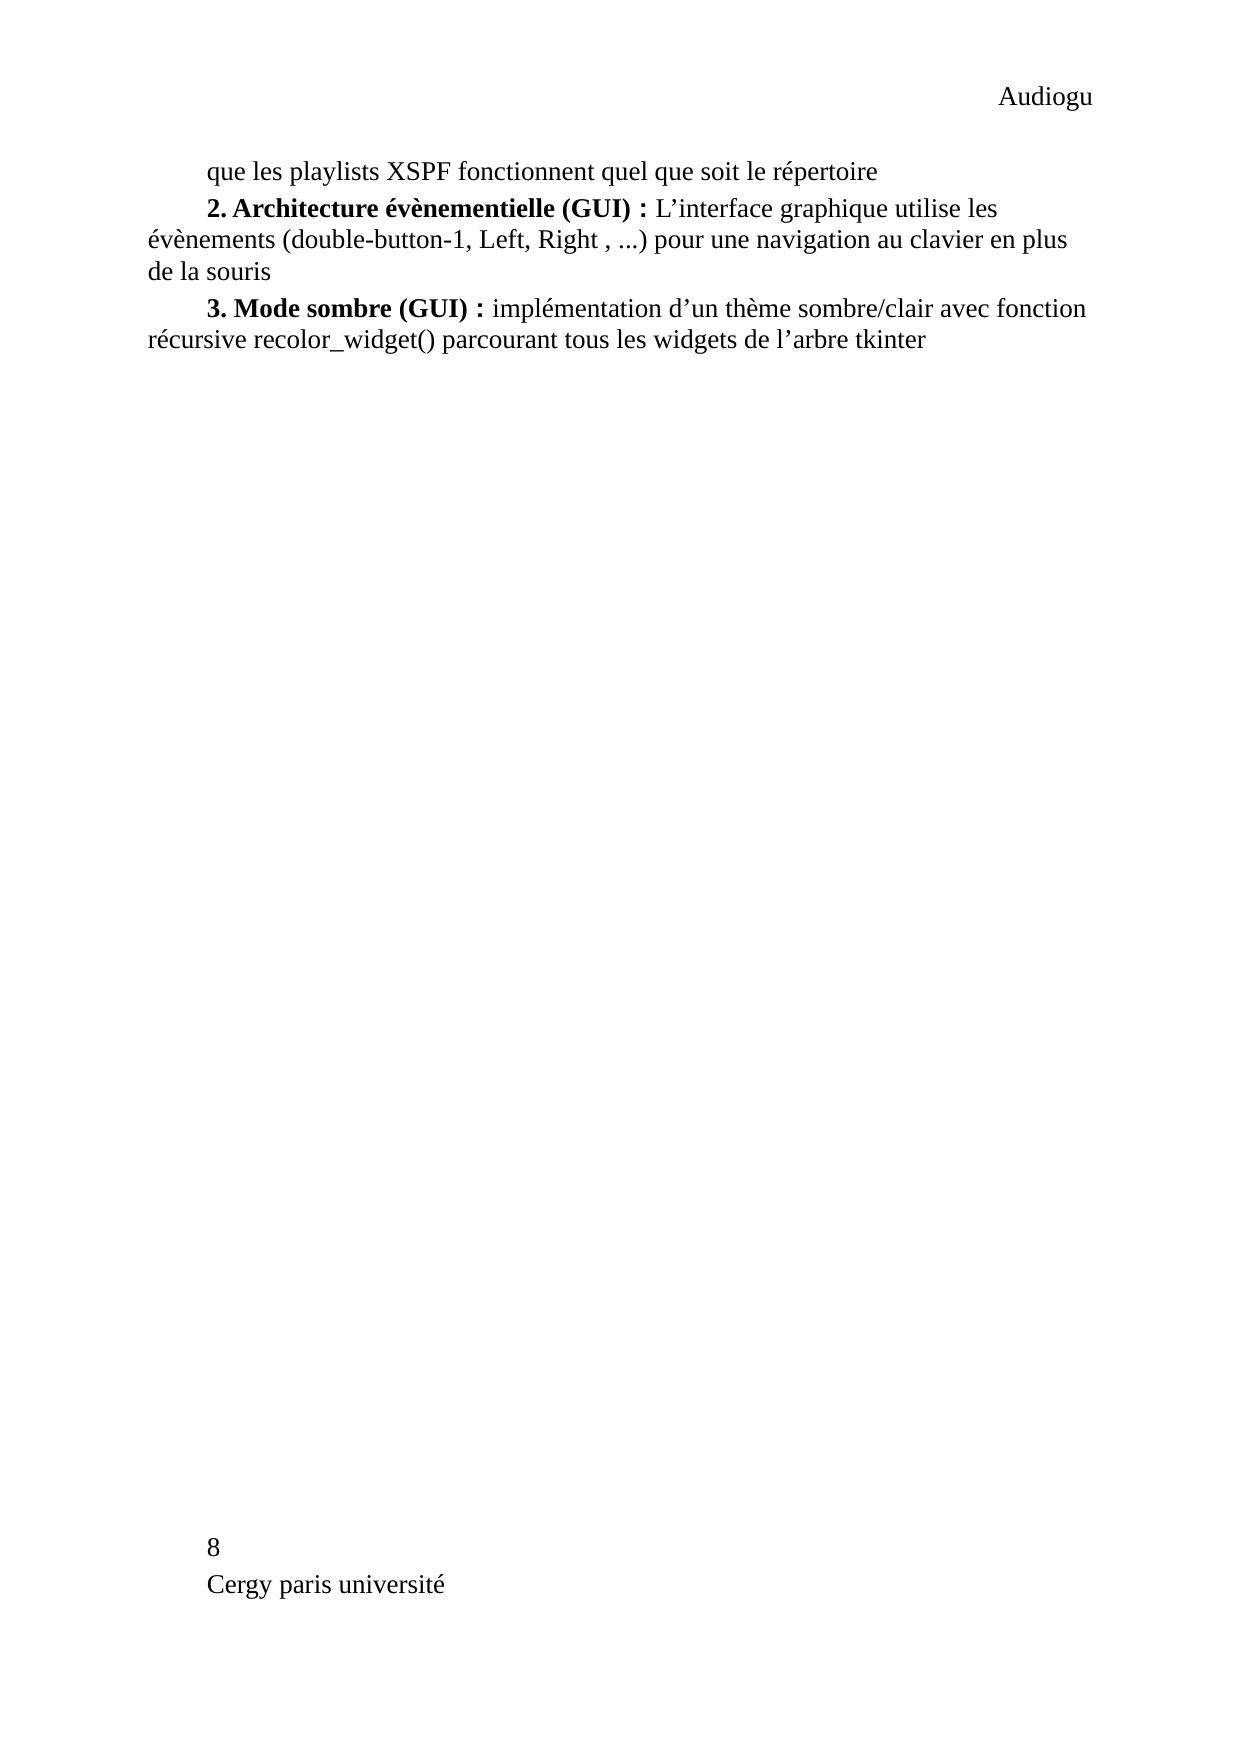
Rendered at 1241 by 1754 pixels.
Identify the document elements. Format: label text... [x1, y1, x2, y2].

text 3. Mode sombre (GUI) : implémentation d’un thème sombre/clair avec fonction récursive recolor_widget() parcourant tous les widgets de l’arbre tkinter [148, 292, 1093, 354]
text 2. Architecture évènementielle (GUI) : L’interface graphique utilise les évènements (double-button-1, Left, Right , ...) pour une navigation au clavier en plus de la souris [148, 192, 1093, 286]
text que les playlists XSPF fonctionnent quel que soit le répertoire [148, 155, 1093, 186]
